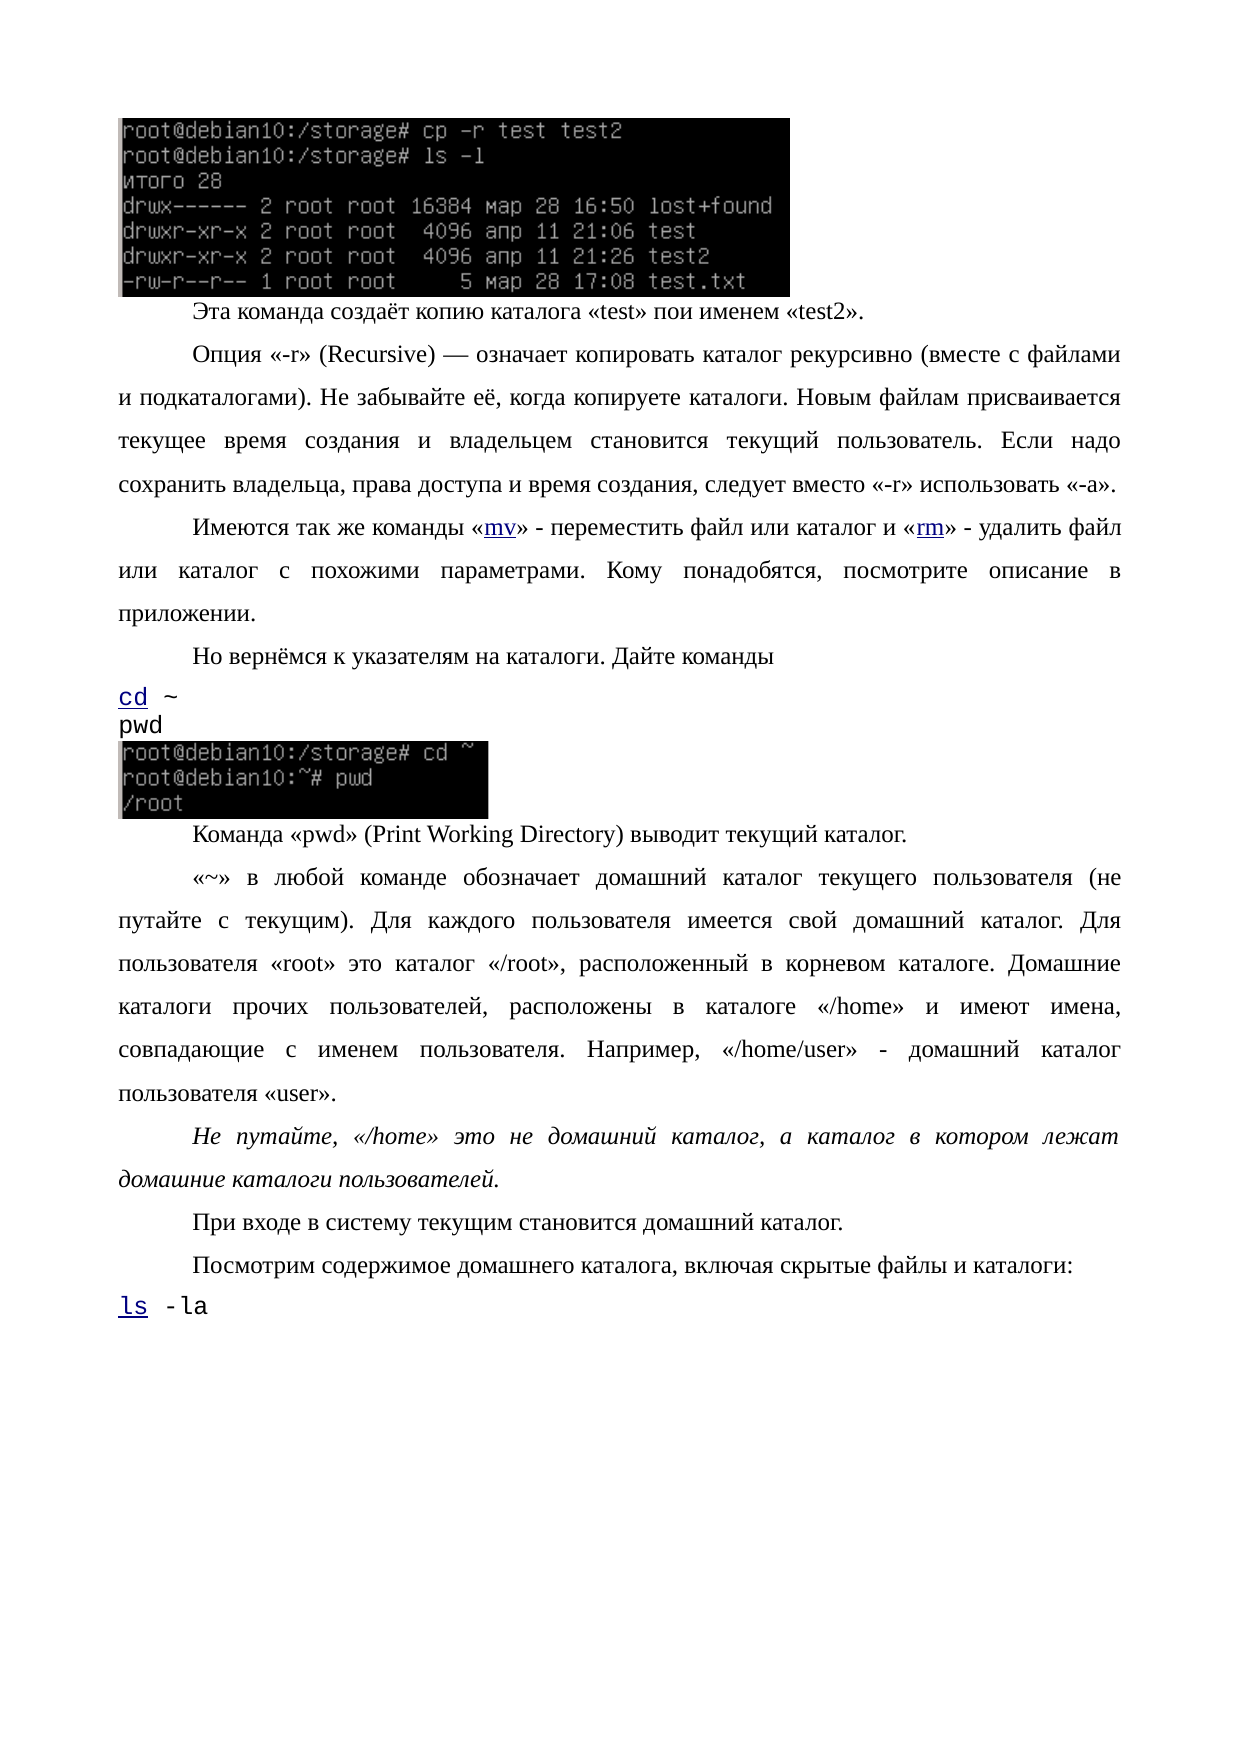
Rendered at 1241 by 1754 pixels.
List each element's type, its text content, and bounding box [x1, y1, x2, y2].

text При входе в систему текущим становится домашний каталог. [118, 1207, 1122, 1236]
text Команда «pwd» (Print Working Directory) выводит текущий каталог. [118, 819, 1122, 848]
text Посмотрим содержимое домашнего каталога, включая скрытые файлы и каталоги: [118, 1250, 1122, 1279]
text Эта команда создаёт копию каталога «test» пои именем «test2». [118, 296, 1122, 325]
text ls -la [118, 1293, 1122, 1322]
text Не путайте, «/home» это не домашний каталог, а каталог в котором лежат домашние каталоги пользователей. [118, 1121, 1122, 1193]
text Имеются так же команды «mv» - переместить файл или каталог и «rm» - удалить файл или каталог с похожими параметрами. Кому понадобятся, посмотрите описание в приложении. [118, 512, 1122, 627]
text pwd [118, 713, 1122, 741]
picture [118, 741, 489, 819]
text «~» в любой команде обозначает домашний каталог текущего пользователя (не путайте с текущим). Для каждого пользователя имеется свой домашний каталог. Для пользователя «root» это каталог «/root», расположенный в корневом каталоге. Домашние каталоги прочих пользователей, расположены в каталоге «/home» и имеют имена, совпадающие с именем пользователя. Например, «/home/user» - домашний каталог пользователя «user». [118, 862, 1122, 1106]
text cd ~ [118, 684, 1122, 713]
text Опция «-r» (Recursive) — означает копировать каталог рекурсивно (вместе с файлами и подкаталогами). Не забывайте её, когда копируете каталоги. Новым файлам присваивается текущее время создания и владельцем становится текущий пользователь. Если надо сохранить владельца, права доступа и время создания, следует вместо «-r» использовать «-a». [118, 339, 1122, 497]
text Но вернёмся к указателям на каталоги. Дайте команды [118, 641, 1122, 670]
picture [118, 118, 790, 297]
